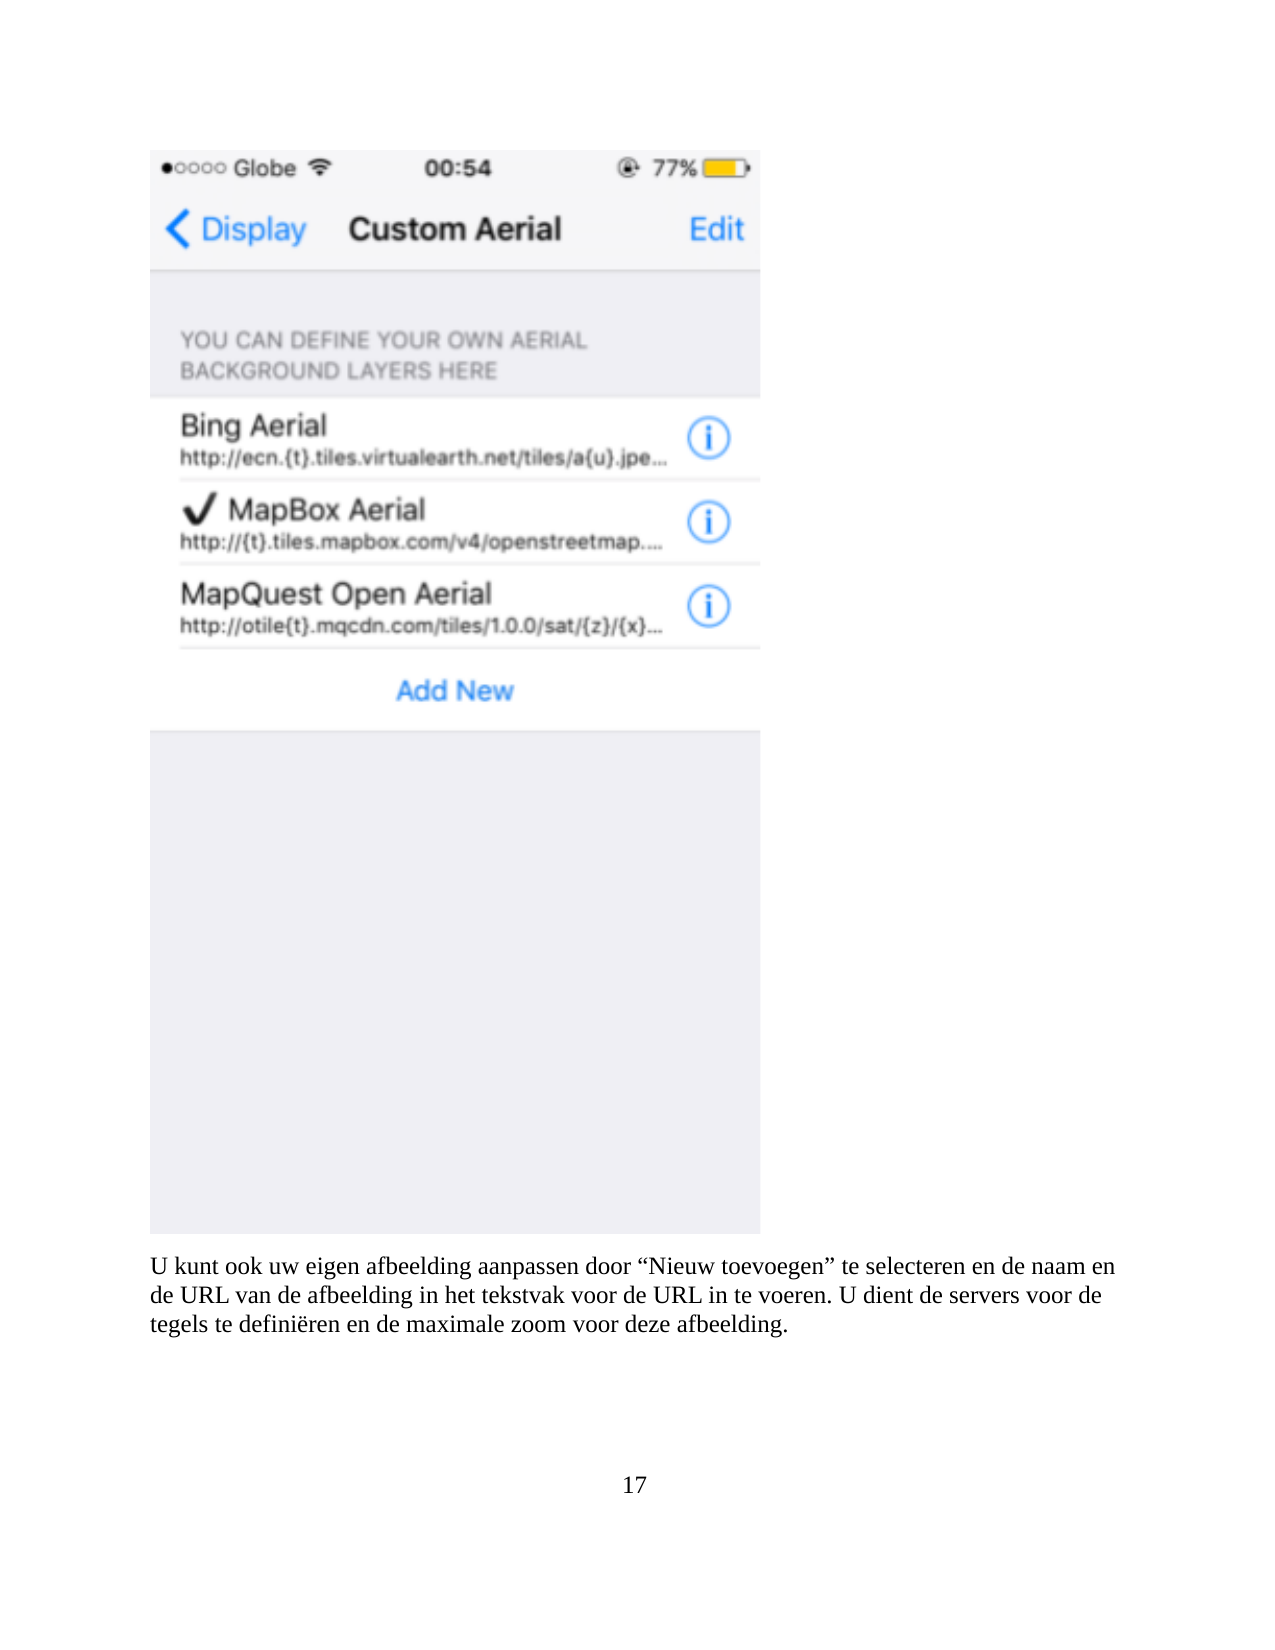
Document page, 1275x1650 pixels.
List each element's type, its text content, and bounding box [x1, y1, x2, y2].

picture [150, 150, 761, 1234]
text U kunt ook uw eigen afbeelding aanpassen door “Nieuw toevoegen” te selecteren en de naam en de URL van de afbeelding in het tekstvak voor de URL in te voeren. U dient de servers voor de tegels te definiëren en de maximale zoom voor deze afbeelding. [150, 1251, 1125, 1337]
